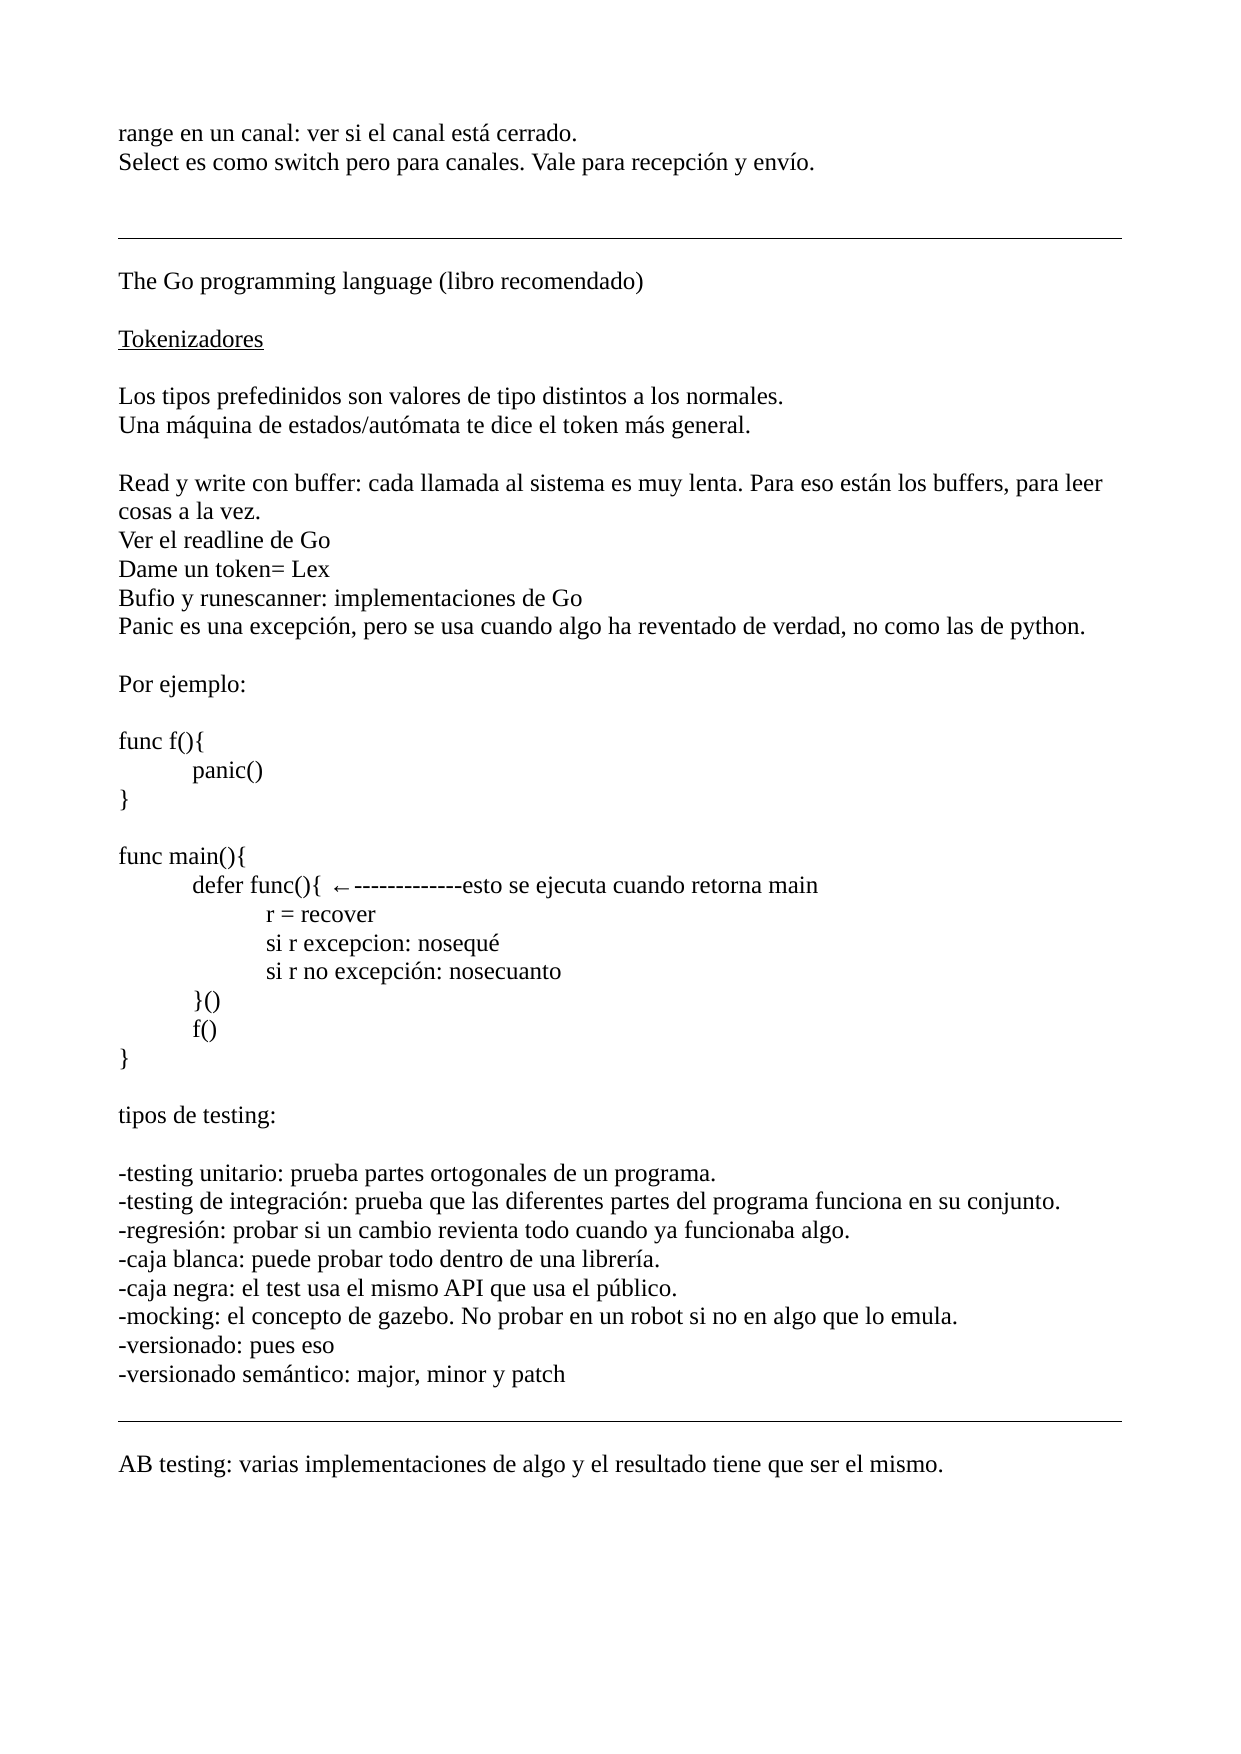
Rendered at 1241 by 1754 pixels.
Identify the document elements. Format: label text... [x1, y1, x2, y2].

text panic() [118, 755, 1122, 784]
text defer func(){ ←-------------esto se ejecuta cuando retorna main [118, 870, 1122, 899]
text Una máquina de estados/autómata te dice el token más general. [118, 410, 1122, 439]
text r = recover [118, 899, 1122, 928]
text Los tipos prefedinidos son valores de tipo distintos a los normales. [118, 381, 1122, 410]
text tipos de testing: [118, 1100, 1122, 1129]
text Tokenizadores [118, 324, 1122, 353]
text -testing unitario: prueba partes ortogonales de un programa. [118, 1158, 1122, 1186]
text -versionado semántico: major, minor y patch [118, 1359, 1122, 1388]
text The Go programming language (libro recomendado) [118, 266, 1122, 295]
text Select es como switch pero para canales. Vale para recepción y envío. [118, 147, 1122, 176]
text -testing de integración: prueba que las diferentes partes del programa funciona en su conjunto. [118, 1186, 1122, 1215]
text si r excepcion: nosequé [118, 928, 1122, 956]
text Ver el readline de Go [118, 525, 1122, 554]
text -mocking: el concepto de gazebo. No probar en un robot si no en algo que lo emula. [118, 1301, 1122, 1330]
text -regresión: probar si un cambio revienta todo cuando ya funcionaba algo. [118, 1215, 1122, 1244]
text Read y write con buffer: cada llamada al sistema es muy lenta. Para eso están los buffers, para leer cosas a la vez. [118, 468, 1122, 525]
text Dame un token= Lex [118, 554, 1122, 583]
text Por ejemplo: [118, 669, 1122, 698]
text range en un canal: ver si el canal está cerrado. [118, 118, 1122, 147]
text Panic es una excepción, pero se usa cuando algo ha reventado de verdad, no como las de python. [118, 611, 1122, 640]
text -caja blanca: puede probar todo dentro de una librería. [118, 1244, 1122, 1273]
text si r no excepción: nosecuanto [118, 956, 1122, 985]
text }() [118, 985, 1122, 1014]
text func main(){ [118, 841, 1122, 870]
text func f(){ [118, 726, 1122, 755]
text -versionado: pues eso [118, 1330, 1122, 1359]
text } [118, 784, 1122, 813]
text f() [118, 1014, 1122, 1043]
text Bufio y runescanner: implementaciones de Go [118, 583, 1122, 611]
text -caja negra: el test usa el mismo API que usa el público. [118, 1273, 1122, 1301]
text } [118, 1043, 1122, 1071]
text AB testing: varias implementaciones de algo y el resultado tiene que ser el mismo. [118, 1449, 1122, 1478]
